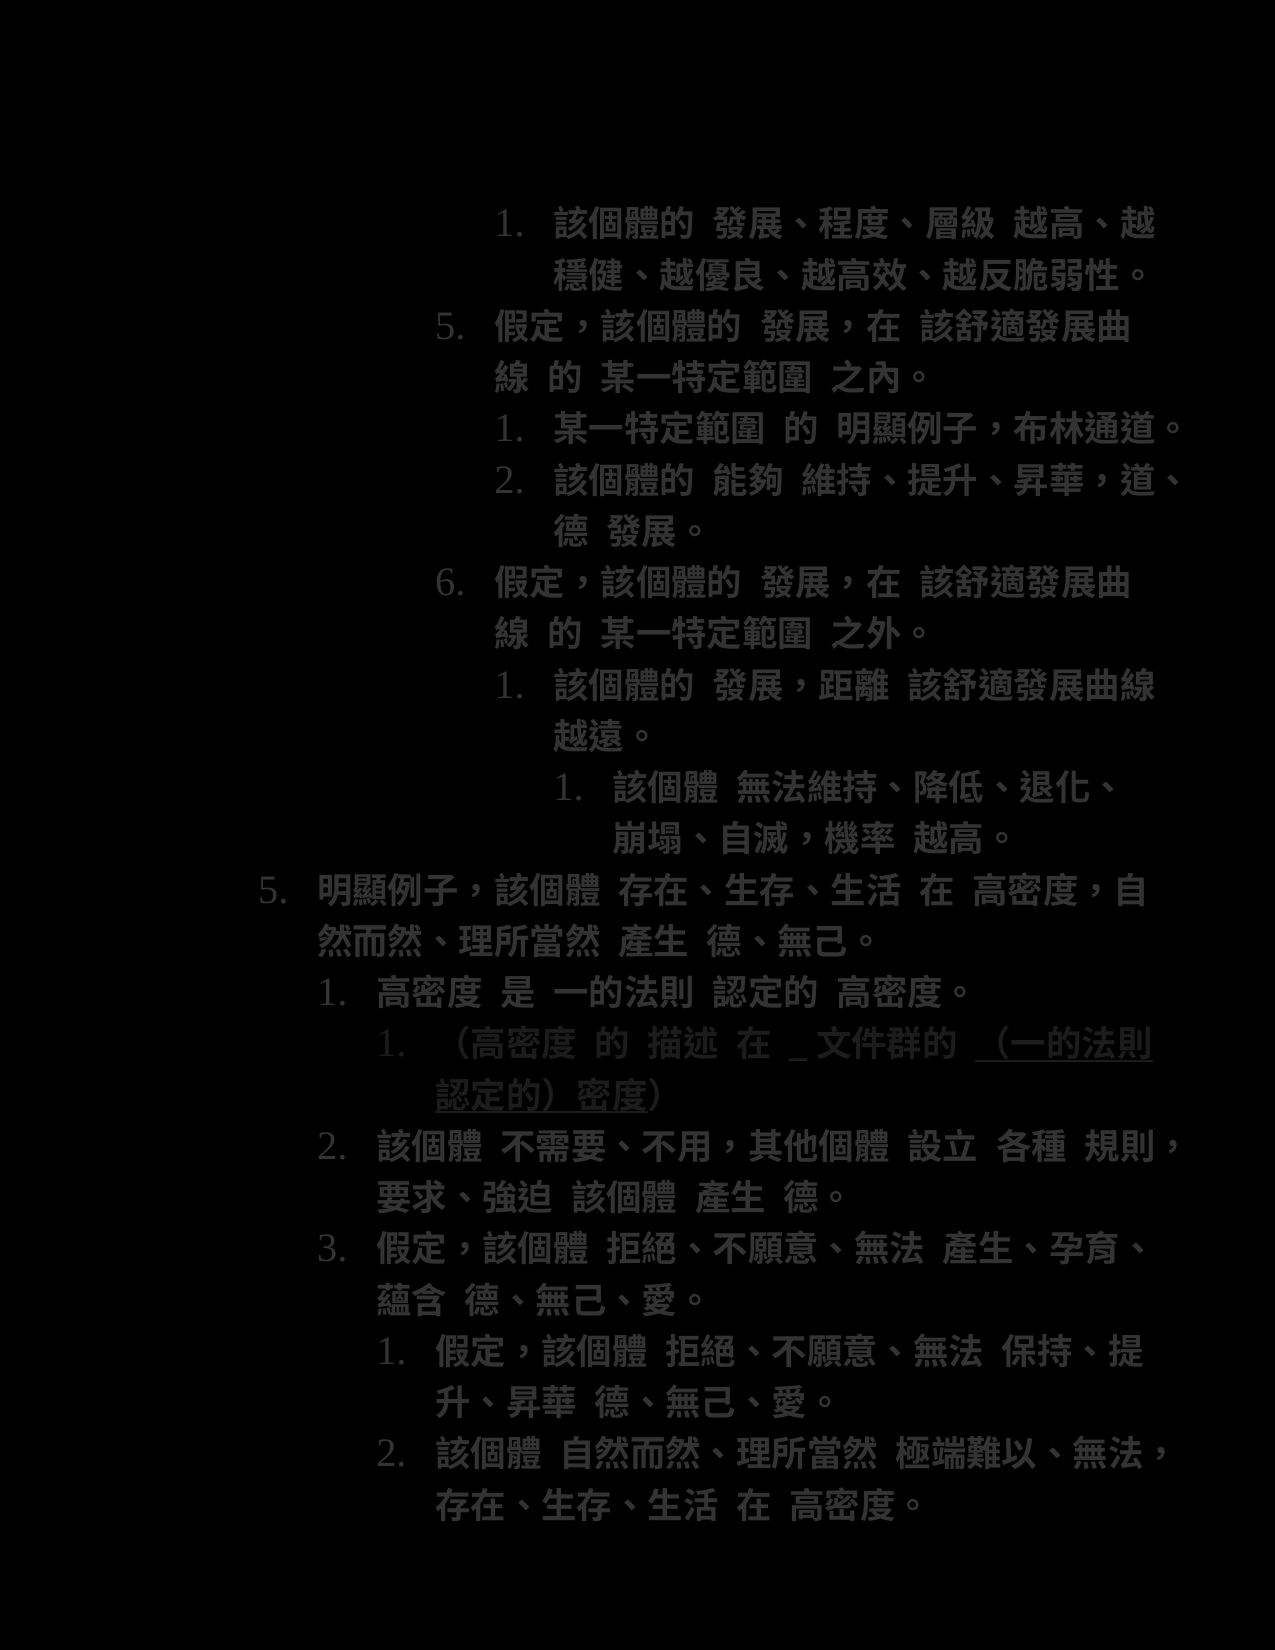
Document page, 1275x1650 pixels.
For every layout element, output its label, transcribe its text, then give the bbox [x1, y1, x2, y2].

list 該個體 不需要、不用，其他個體 設立 各種 規則，要求、強迫 該個體 產生 德。 [317, 1118, 1157, 1221]
list 假定，該個體 拒絕、不願意、無法 保持、提升、昇華 德、無己、愛。 [376, 1323, 1157, 1426]
list 高密度 是 一的法則 認定的 高密度。 [317, 964, 1157, 1016]
list 該個體 無法維持、降低、退化、崩塌、自滅，機率 越高。 [553, 759, 1157, 862]
list 假定，該個體 拒絕、不願意、無法 產生、孕育、蘊含 德、無己、愛。 [317, 1221, 1157, 1323]
list 該個體的 發展、程度、層級 越高、越穩健、越優良、越高效、越反脆弱性。 [494, 196, 1157, 298]
list 明顯例子，該個體 存在、生存、生活 在 高密度，自然而然、理所當然 產生 德、無己。 [258, 862, 1157, 964]
list 該個體 自然而然、理所當然 極端難以、無法，存在、生存、生活 在 高密度。 [376, 1426, 1157, 1528]
list 該個體的 能夠 維持、提升、昇華，道、德 發展。 [494, 452, 1157, 554]
list 假定，該個體的 發展，在 該舒適發展曲線 的 某一特定範圍 之內。 [435, 298, 1157, 401]
list 該個體的 發展，距離 該舒適發展曲線 越遠。 [494, 657, 1157, 759]
list 某一特定範圍 的 明顯例子，布林通道。 [494, 401, 1157, 452]
list 假定，該個體的 發展，在 該舒適發展曲線 的 某一特定範圍 之外。 [435, 554, 1157, 657]
list （高密度 的 描述 在 _ 文件群的 （一的法則 認定的）密度） [376, 1016, 1157, 1118]
